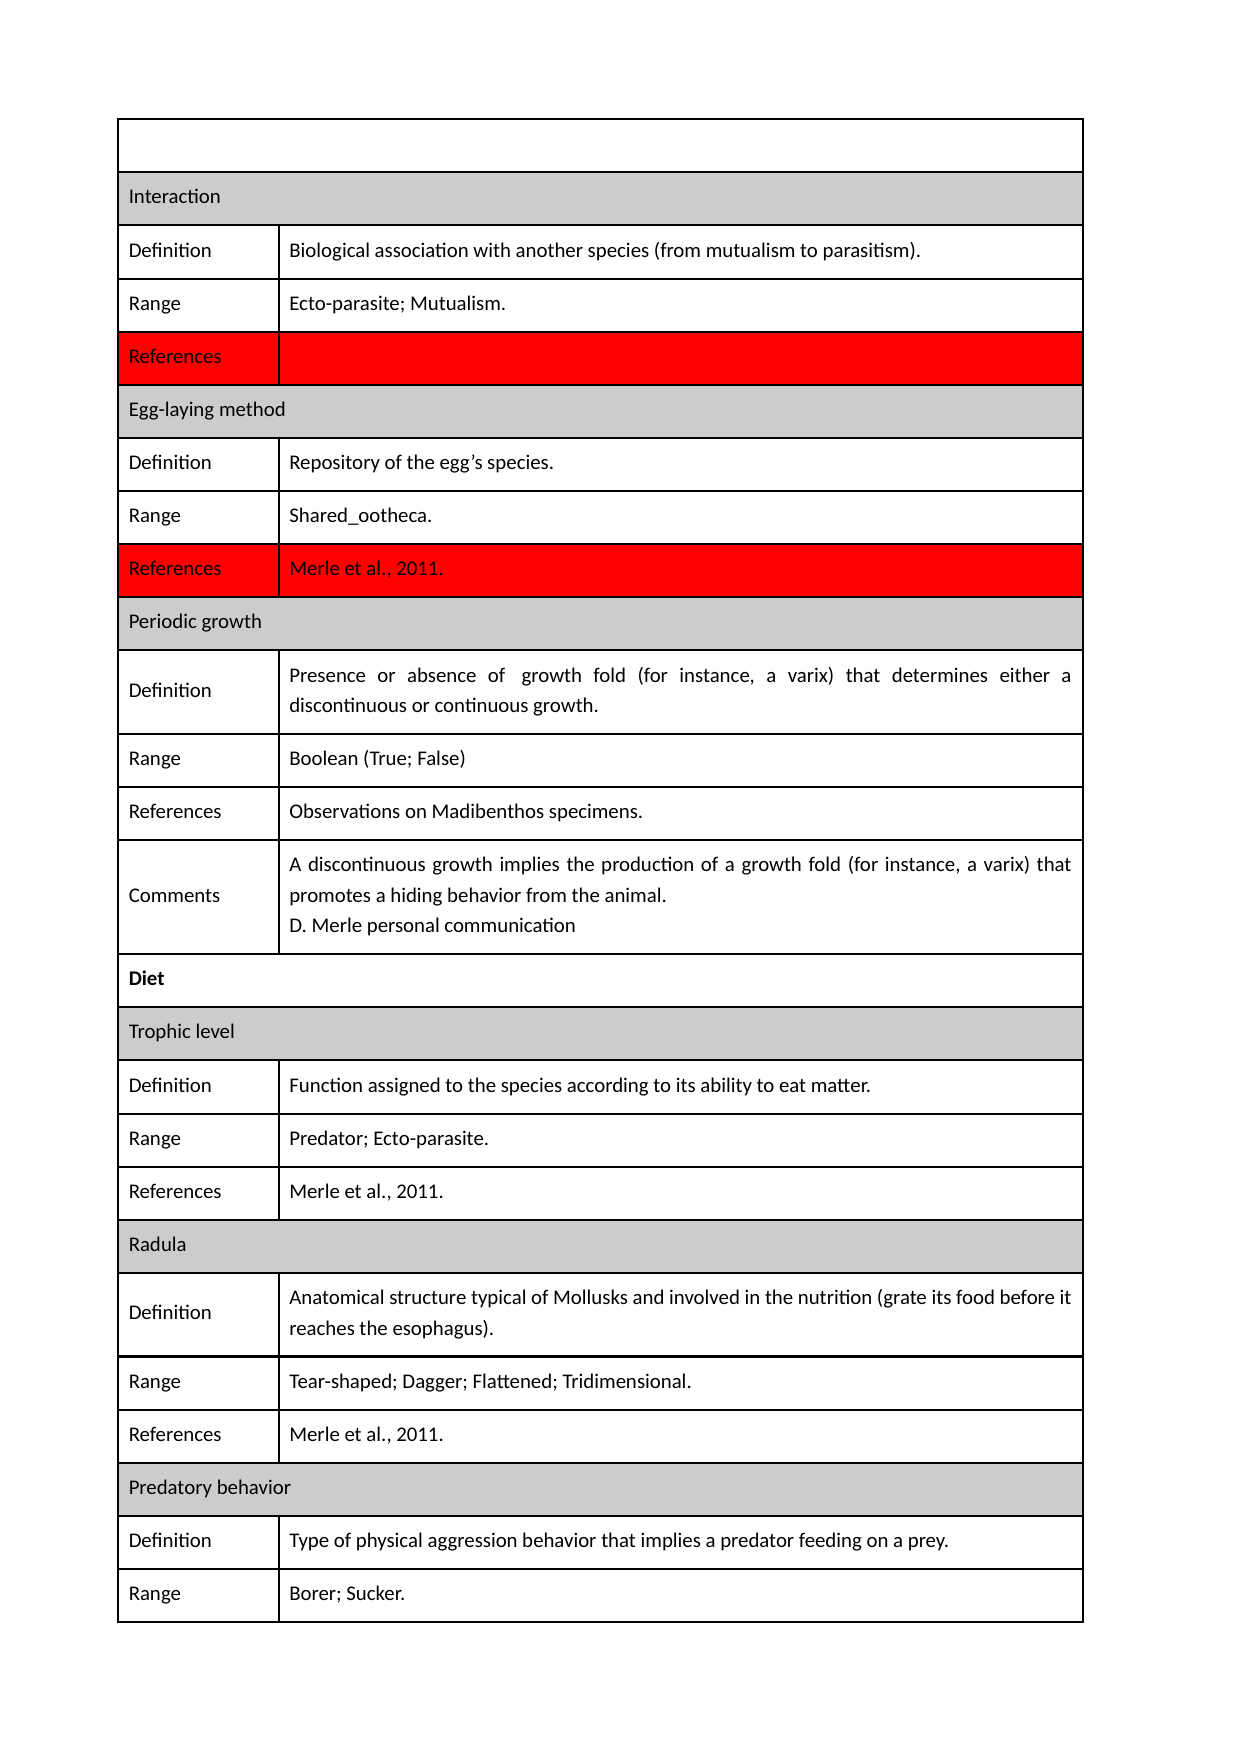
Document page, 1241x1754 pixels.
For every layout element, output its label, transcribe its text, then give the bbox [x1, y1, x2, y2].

table_cell Range [119, 735, 278, 786]
table_cell Anatomical structure typical of Mollusks and involved in the nutrition (grate its food before it reaches the esophagus). [280, 1274, 1082, 1355]
table_cell References [119, 333, 278, 384]
table_cell Borer; Sucker. [280, 1570, 1082, 1621]
table_cell References [119, 545, 278, 596]
table_cell Periodic growth [119, 598, 1082, 649]
table_cell Tear-shaped; Dagger; Flattened; Tridimensional. [280, 1358, 1082, 1408]
table_cell Biological association with another species (from mutualism to parasitism). [280, 226, 1082, 277]
table_cell Definition [119, 439, 278, 490]
table_cell Definition [119, 1517, 278, 1568]
table_cell Interaction [119, 173, 1082, 224]
table_cell Range [119, 1358, 278, 1408]
table_cell Predator; Ecto-parasite. [280, 1115, 1082, 1166]
table_cell Predatory behavior [119, 1464, 1082, 1515]
table_cell Ecto-parasite; Mutualism. [280, 280, 1082, 331]
table_cell Range [119, 280, 278, 331]
table_cell Merle et al., 2011. [280, 1168, 1082, 1219]
table_cell Definition [119, 1061, 278, 1112]
table_cell Range [119, 1115, 278, 1166]
table_cell [280, 333, 1082, 384]
table_cell Shared_ootheca. [280, 492, 1082, 543]
table_cell Merle et al., 2011. [280, 1411, 1082, 1462]
table_cell Definition [119, 226, 278, 277]
table_cell Repository of the egg’s species. [280, 439, 1082, 490]
table_cell Radula [119, 1221, 1082, 1272]
table_cell Range [119, 1570, 278, 1621]
table_cell Function assigned to the species according to its ability to eat matter. [280, 1061, 1082, 1112]
table_cell Comments [119, 841, 278, 953]
table_cell Egg-laying method [119, 386, 1082, 437]
table_cell Observations on Madibenthos specimens. [280, 788, 1082, 839]
table_cell Trophic level [119, 1008, 1082, 1059]
table_cell Definition [119, 651, 278, 733]
table_cell References [119, 1168, 278, 1219]
table_cell [119, 120, 1082, 171]
table_cell A discontinuous growth implies the production of a growth fold (for instance, a varix) that promotes a hiding behavior from the animal. D. Merle personal communication [280, 841, 1082, 953]
table_cell References [119, 1411, 278, 1462]
table_cell Diet [119, 955, 1082, 1006]
table_cell Type of physical aggression behavior that implies a predator feeding on a prey. [280, 1517, 1082, 1568]
table_cell Merle et al., 2011. [280, 545, 1082, 596]
table_cell Presence or absence of growth fold (for instance, a varix) that determines either a discontinuous or continuous growth. [280, 651, 1082, 733]
table_cell Boolean (True; False) [280, 735, 1082, 786]
table_cell References [119, 788, 278, 839]
table_cell Range [119, 492, 278, 543]
table_cell Definition [119, 1274, 278, 1355]
